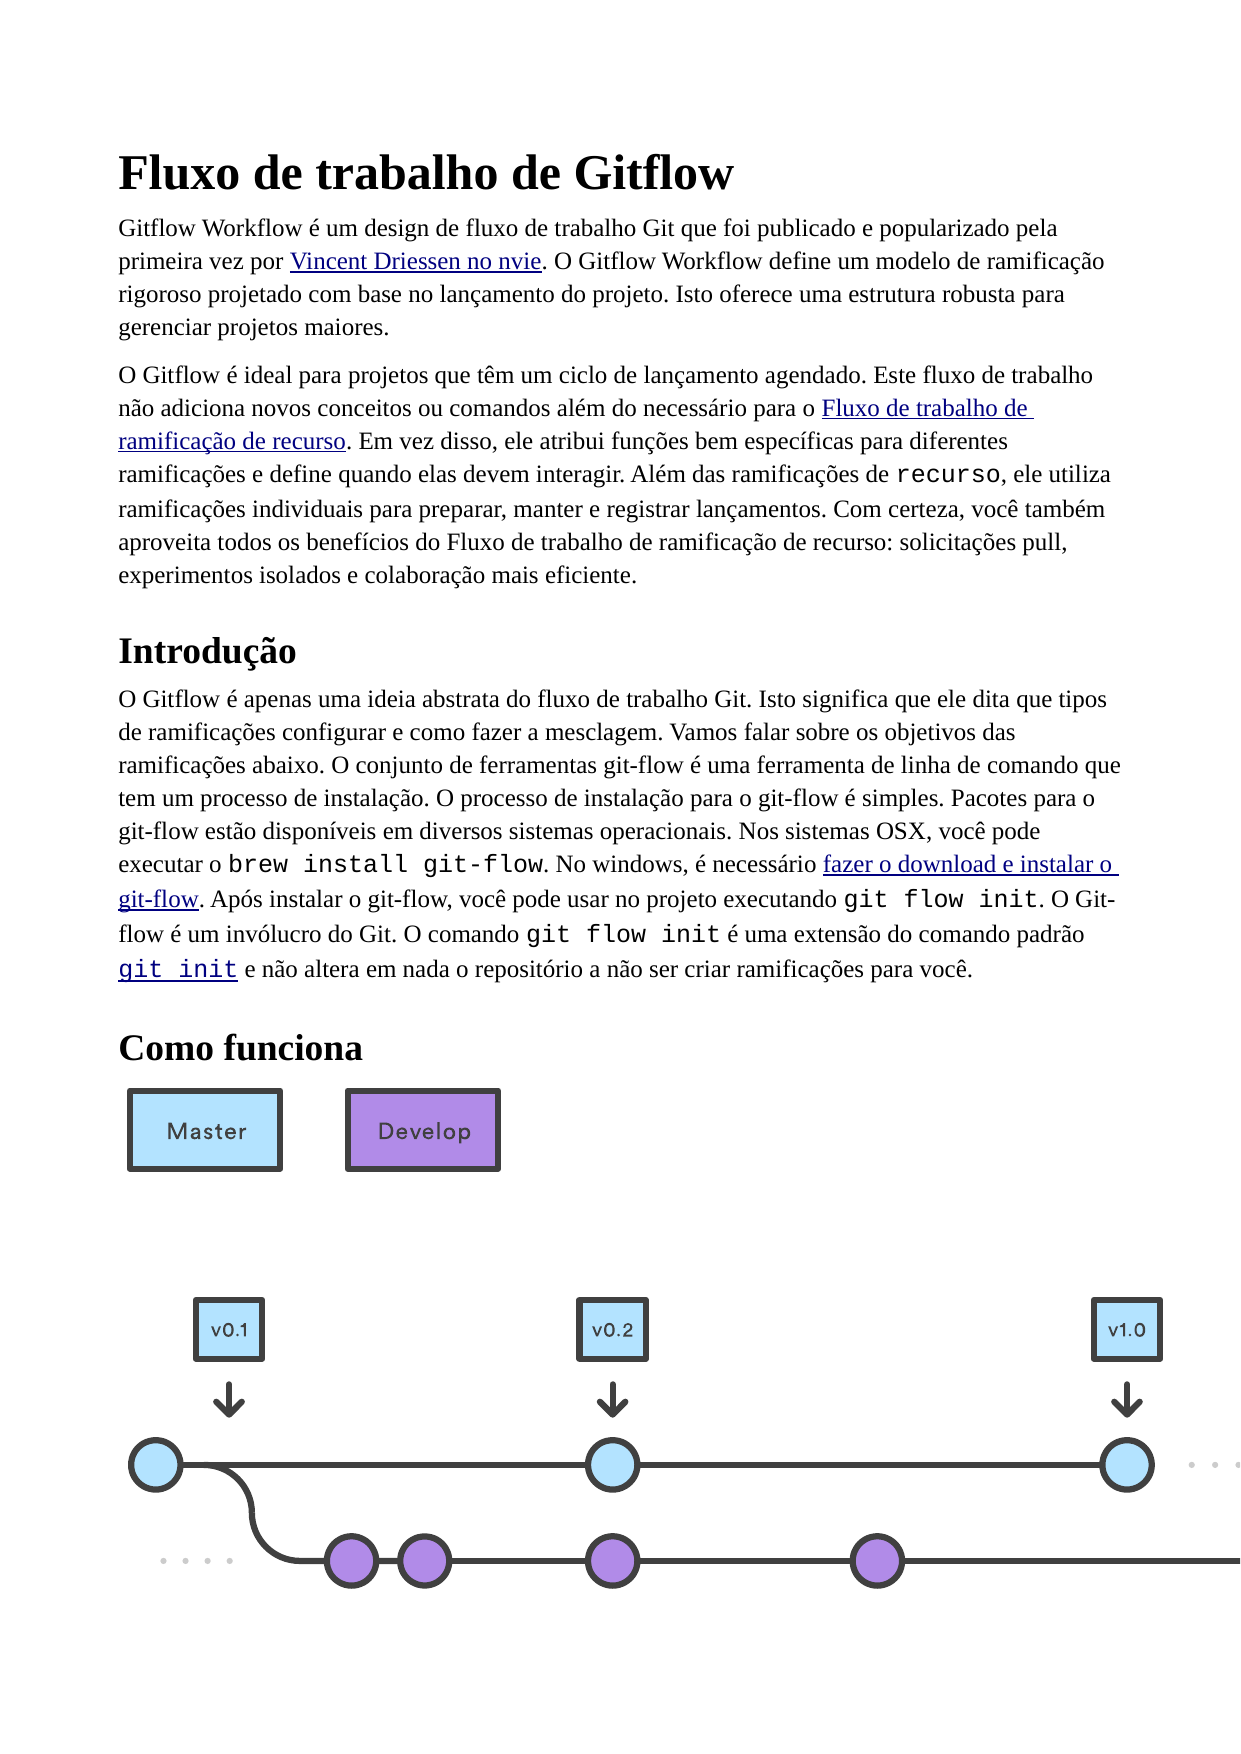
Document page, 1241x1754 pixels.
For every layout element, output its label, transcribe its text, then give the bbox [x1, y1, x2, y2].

text O Gitflow é ideal para projetos que têm um ciclo de lançamento agendado. Este fluxo de trabalho não adiciona novos conceitos ou comandos além do necessário para o Fluxo de trabalho de ramificação de recurso. Em vez disso, ele atribui funções bem específicas para diferentes ramificações e define quando elas devem interagir. Além das ramificações de recurso, ele utiliza ramificações individuais para preparar, manter e registrar lançamentos. Com certeza, você também aproveita todos os benefícios do Fluxo de trabalho de ramificação de recurso: solicitações pull, experimentos isolados e colaboração mais eficiente. [118, 360, 1122, 589]
subtitle Fluxo de trabalho de Gitflow [118, 143, 1122, 201]
subtitle Como funciona [118, 1025, 1122, 1068]
text O Gitflow é apenas uma ideia abstrata do fluxo de trabalho Git. Isto significa que ele dita que tipos de ramificações configurar e como fazer a mesclagem. Vamos falar sobre os objetivos das ramificações abaixo. O conjunto de ferramentas git-flow é uma ferramenta de linha de comando que tem um processo de instalação. O processo de instalação para o git-flow é simples. Pacotes para o git-flow estão disponíveis em diversos sistemas operacionais. Nos sistemas OSX, você pode executar o brew install git-flow. No windows, é necessário fazer o download e instalar o git-flow. Após instalar o git-flow, você pode usar no projeto executando git flow init. O Git-flow é um invólucro do Git. O comando git flow init é uma extensão do comando padrão git init e não altera em nada o repositório a não ser criar ramificações para você. [118, 684, 1122, 985]
subtitle Introdução [118, 628, 1122, 672]
text Gitflow Workflow é um design de fluxo de trabalho Git que foi publicado e popularizado pela primeira vez por Vincent Driessen no nvie. O Gitflow Workflow define um modelo de ramificação rigoroso projetado com base no lançamento do projeto. Isto oferece uma estrutura robusta para gerenciar projetos maiores. [118, 213, 1122, 341]
